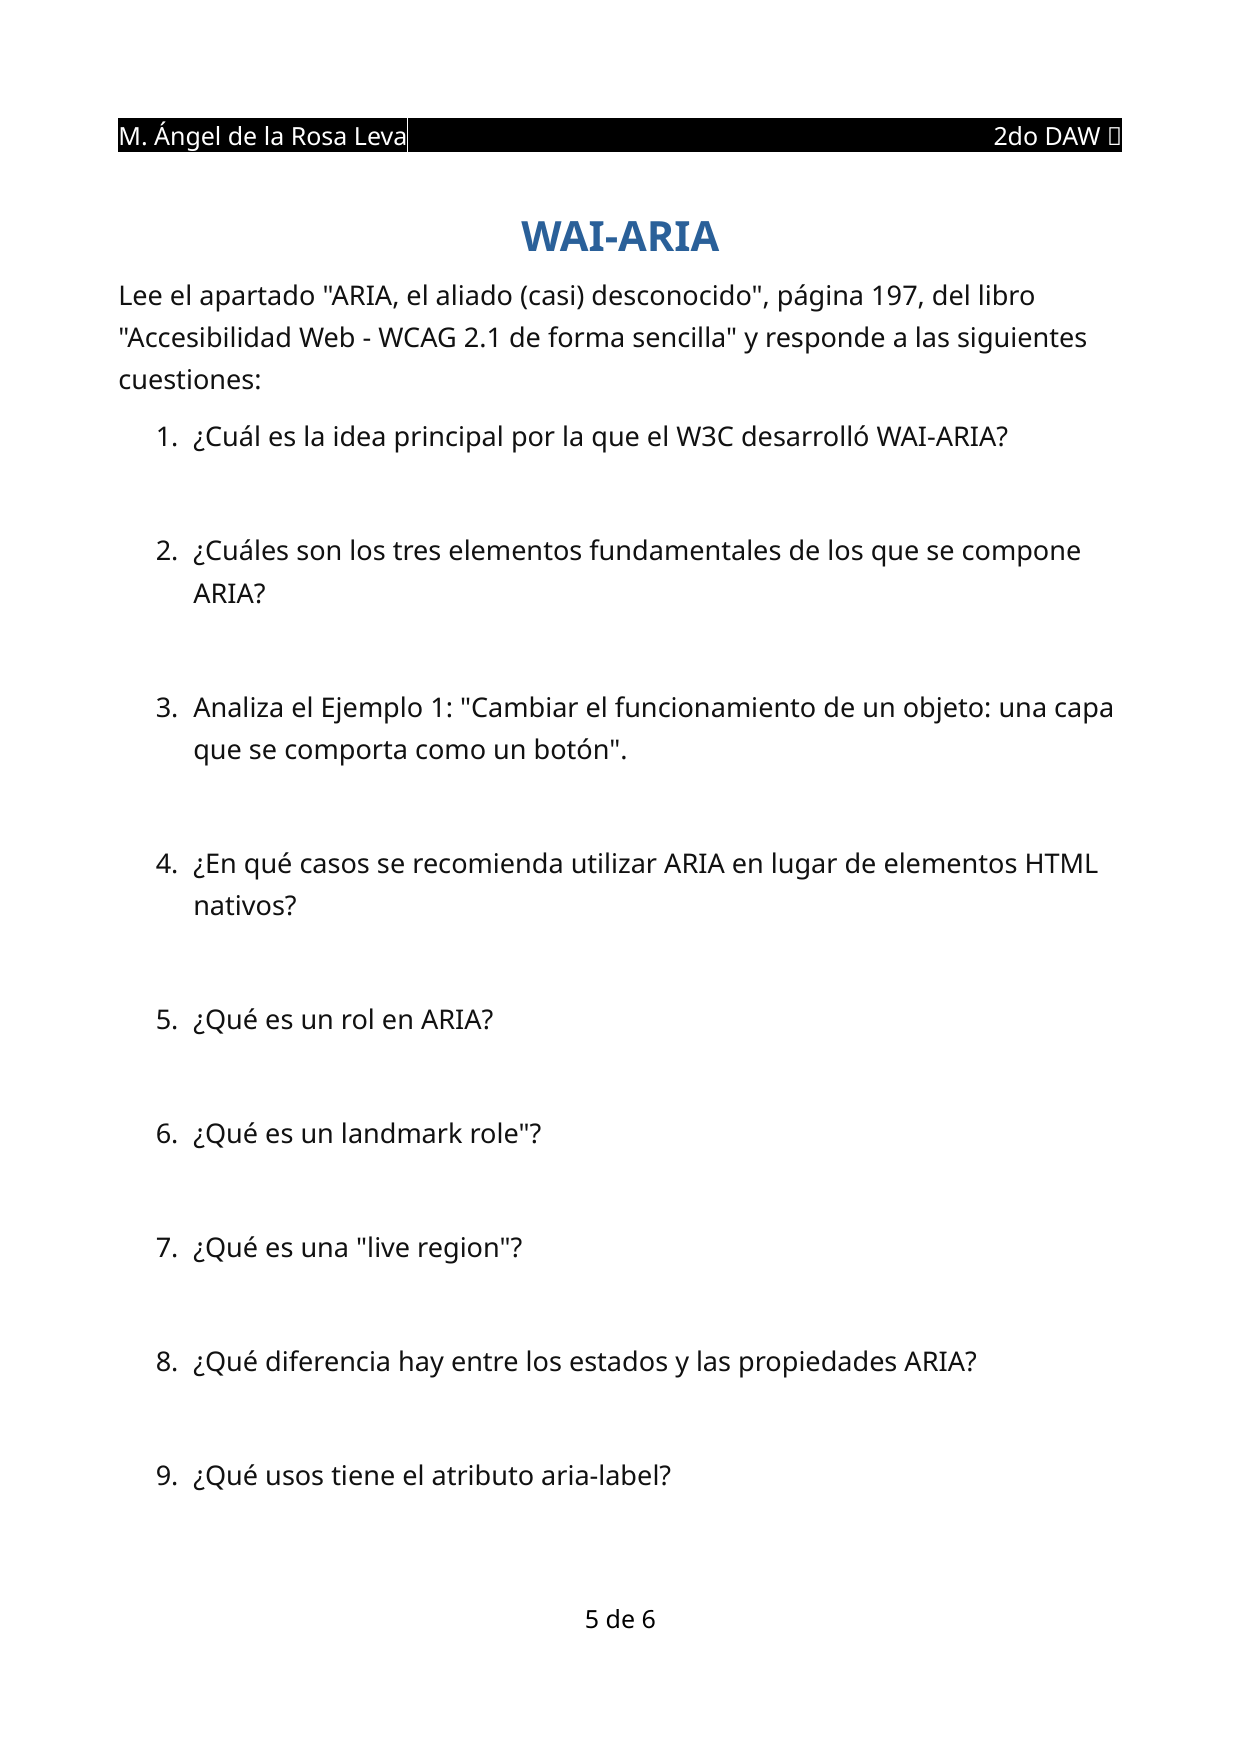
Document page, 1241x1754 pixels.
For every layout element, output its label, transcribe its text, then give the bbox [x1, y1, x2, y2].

list ¿Qué diferencia hay entre los estados y las propiedades ARIA? [156, 1343, 1122, 1379]
list ¿Qué usos tiene el atributo aria-label? [156, 1457, 1122, 1493]
list ¿Cuáles son los tres elementos fundamentales de los que se compone ARIA? [156, 532, 1122, 611]
list ¿Cuál es la idea principal por la que el W3C desarrolló WAI-ARIA? [156, 418, 1122, 454]
list ¿En qué casos se recomienda utilizar ARIA en lugar de elementos HTML nativos? [156, 844, 1122, 924]
list ¿Qué es una "live region"? [156, 1229, 1122, 1266]
text Lee el apartado "ARIA, el aliado (casi) desconocido", página 197, del libro "Accesibilidad Web - WCAG 2.1 de forma sencilla" y responde a las siguientes cuestiones: [118, 276, 1122, 398]
list ¿Qué es un rol en ARIA? [156, 1001, 1122, 1038]
list ¿Qué es un landmark role"? [156, 1115, 1122, 1152]
list Analiza el Ejemplo 1: "Cambiar el funcionamiento de un objeto: una capa que se comporta como un botón". [156, 688, 1122, 767]
subtitle WAI-ARIA [118, 207, 1122, 263]
